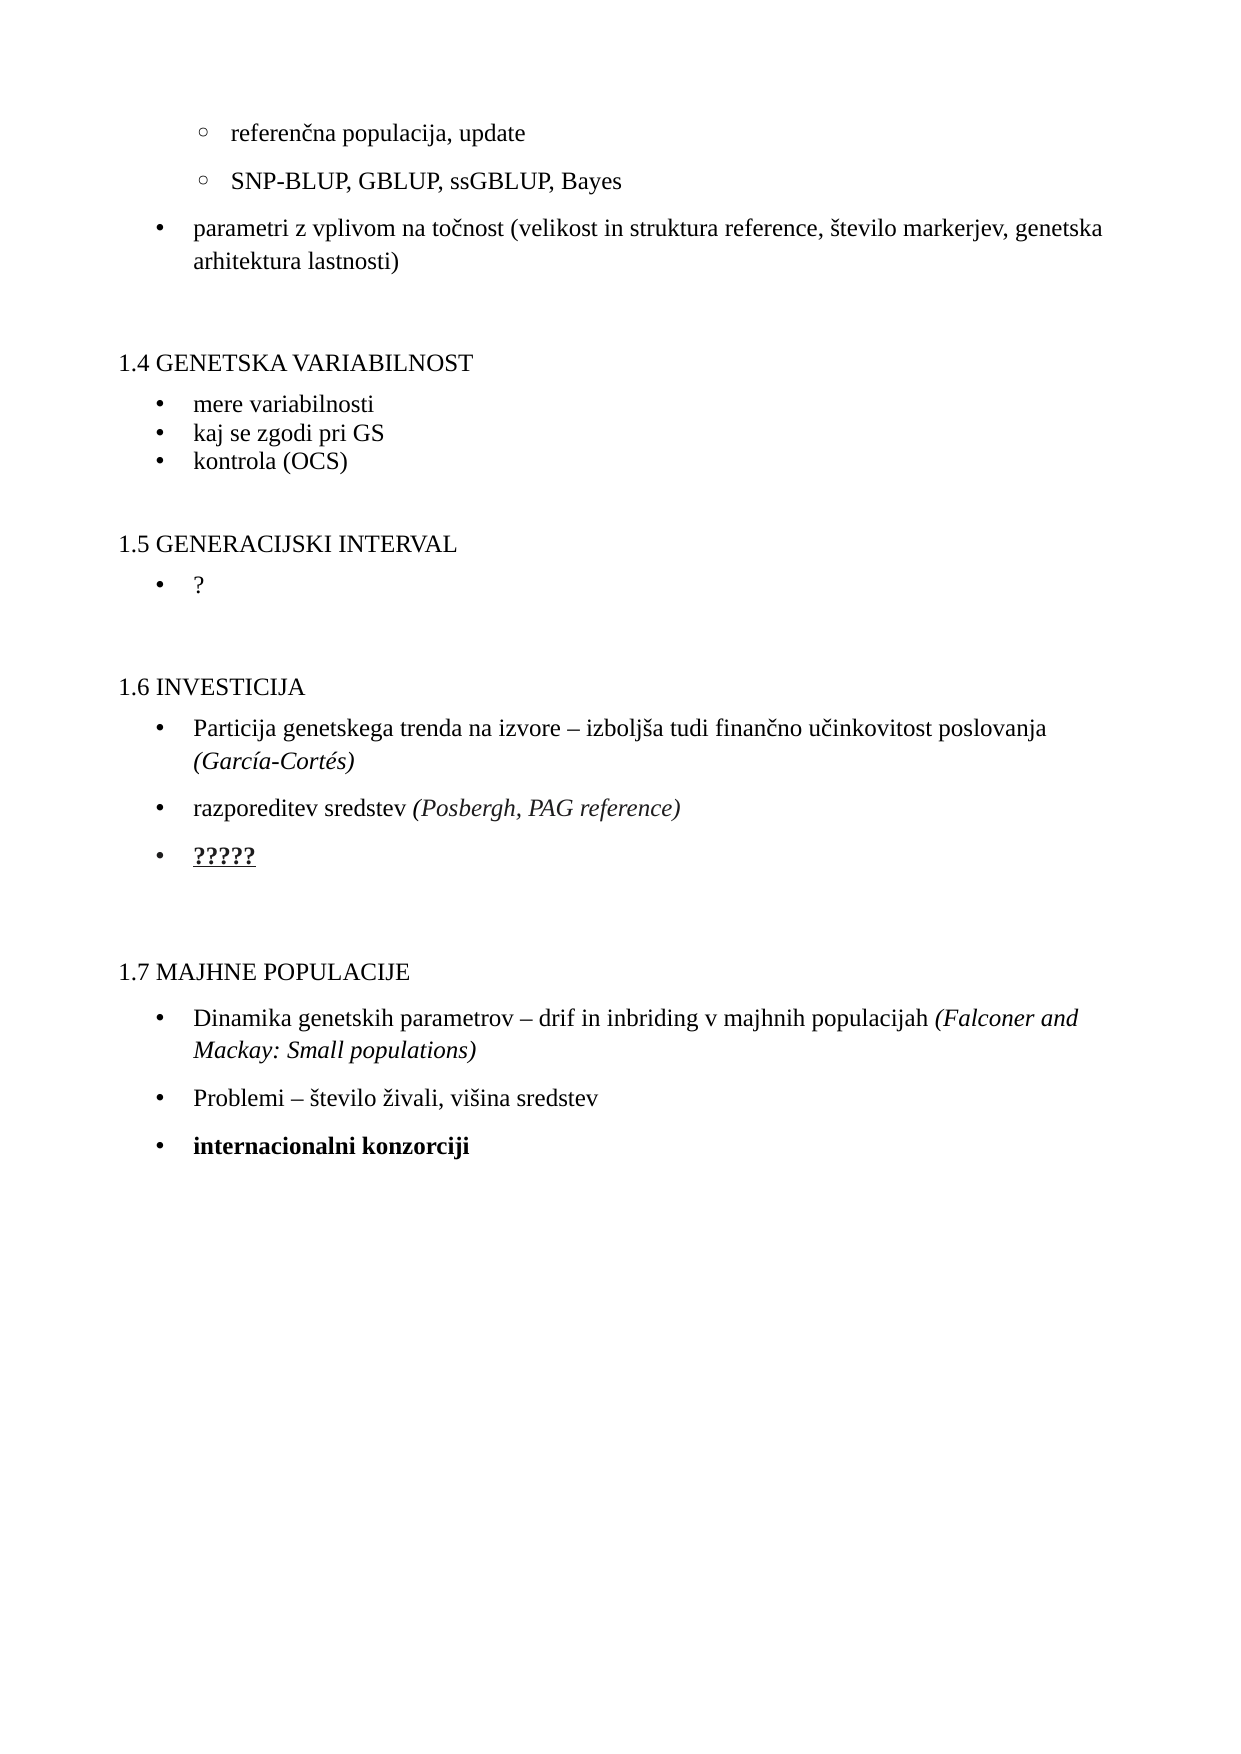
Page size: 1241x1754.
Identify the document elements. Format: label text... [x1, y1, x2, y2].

list SNP-BLUP, GBLUP, ssGBLUP, Bayes [193, 166, 1122, 194]
list ? [156, 570, 1122, 599]
subtitle 1.7 MAJHNE POPULACIJE [118, 957, 1122, 986]
list referenčna populacija, update [193, 118, 1122, 147]
list kaj se zgodi pri GS [156, 418, 1122, 446]
list Dinamika genetskih parametrov – drif in inbriding v majhnih populacijah (Falconer and Mackay: Small populations) [156, 1003, 1122, 1064]
list Particija genetskega trenda na izvore – izboljša tudi finančno učinkovitost poslovanja (García-Cortés) [156, 713, 1122, 774]
list Problemi – število živali, višina sredstev [156, 1083, 1122, 1112]
list razporeditev sredstev (Posbergh, PAG reference) [156, 793, 1122, 822]
list mere variabilnosti [156, 389, 1122, 418]
subtitle 1.4 Genetska variabilnost [118, 348, 1122, 376]
subtitle 1.6 Investicija [118, 672, 1122, 700]
list internacionalni konzorciji [156, 1131, 1122, 1159]
list parametri z vplivom na točnost (velikost in struktura reference, število markerjev, genetska arhitektura lastnosti) [156, 213, 1122, 275]
list kontrola (OCS) [156, 446, 1122, 475]
subtitle 1.5 Generacijski interval [118, 529, 1122, 558]
list ????? [156, 841, 1122, 870]
